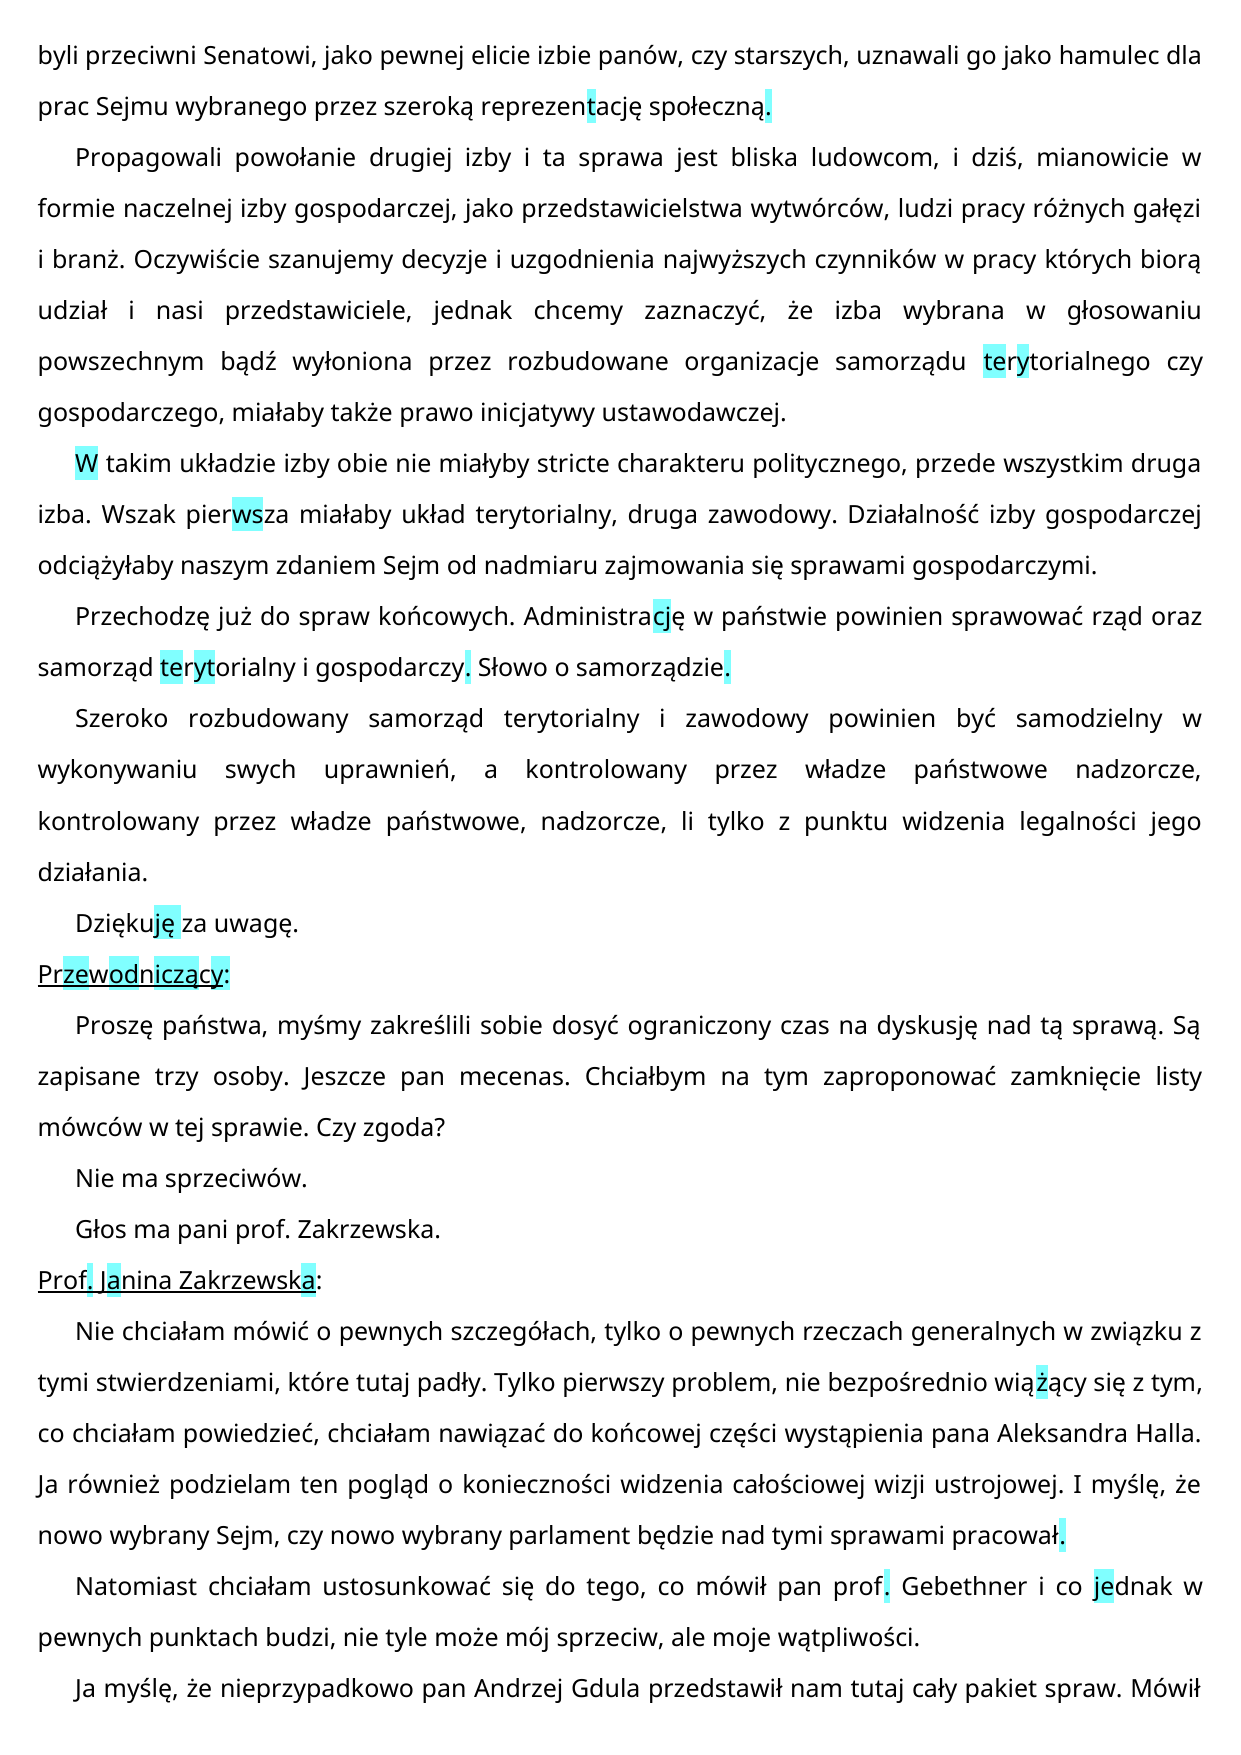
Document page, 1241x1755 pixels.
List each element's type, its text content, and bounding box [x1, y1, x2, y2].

text Dziękuję za uwagę. [37, 905, 1203, 939]
text Propagowali powołanie drugiej izby i ta sprawa jest bliska ludowcom, i dziś, mianowicie w formie naczelnej izby gospodarczej, jako przedstawicielstwa wytwórców, ludzi pracy różnych gałęzi i branż. Oczywiście szanujemy decyzje i uzgodnienia najwyższych czynników w pracy których biorą udział i nasi przedstawiciele, jednak chcemy zaznaczyć, że izba wybrana w głosowaniu powszechnym bądź wyłoniona przez rozbudowane organizacje samorządu terytorialnego czy gospodarczego, miałaby także prawo inicjatywy ustawodawczej. [37, 139, 1203, 429]
text Ja myślę, że nieprzypadkowo pan Andrzej Gdula przedstawił nam tutaj cały pakiet spraw. Mówił [37, 1671, 1203, 1705]
text Nie chciałam mówić o pewnych szczegółach, tylko o pewnych rzeczach generalnych w związku z tymi stwierdzeniami, które tutaj padły. Tylko pierwszy problem, nie bezpośrednio wiążący się z tym, co chciałam powiedzieć, chciałam nawiązać do końcowej części wystąpienia pana Aleksandra Halla. Ja również podzielam ten pogląd o konieczności widzenia całościowej wizji ustrojowej. I myślę, że nowo wybrany Sejm, czy nowo wybrany parlament będzie nad tymi sprawami pracował. [37, 1313, 1203, 1552]
text Nie ma sprzeciwów. [37, 1160, 1203, 1194]
text Proszę państwa, myśmy zakreślili sobie dosyć ograniczony czas na dyskusję nad tą sprawą. Są zapisane trzy osoby. Jeszcze pan mecenas. Chciałbym na tym zaproponować zamknięcie listy mówców w tej sprawie. Czy zgoda? [37, 1007, 1203, 1143]
text Prof. Janina Zakrzewska: [37, 1262, 1203, 1297]
text byli przeciwni Senatowi, jako pewnej elicie izbie panów, czy starszych, uznawali go jako hamulec dla prac Sejmu wybranego przez szeroką reprezentację społeczną. [37, 37, 1203, 123]
text Natomiast chciałam ustosunkować się do tego, co mówił pan prof. Gebethner i co jednak w pewnych punktach budzi, nie tyle może mój sprzeciw, ale moje wątpliwości. [37, 1569, 1203, 1654]
text Szeroko rozbudowany samorząd terytorialny i zawodowy powinien być samodzielny w wykonywaniu swych uprawnień, a kontrolowany przez władze państwowe nadzorcze, kontrolowany przez władze państwowe, nadzorcze, li tylko z punktu widzenia legalności jego działania. [37, 701, 1203, 888]
text Przewodniczący: [37, 956, 1203, 990]
text Głos ma pani prof. Zakrzewska. [37, 1211, 1203, 1246]
text Przechodzę już do spraw końcowych. Administrację w państwie powinien sprawować rząd oraz samorząd terytorialny i gospodarczy. Słowo o samorządzie. [37, 599, 1203, 684]
text W takim układzie izby obie nie miałyby stricte charakteru politycznego, przede wszystkim druga izba. Wszak pierwsza miałaby układ terytorialny, druga zawodowy. Działalność izby gospodarczej odciążyłaby naszym zdaniem Sejm od nadmiaru zajmowania się sprawami gospodarczymi. [37, 446, 1203, 582]
